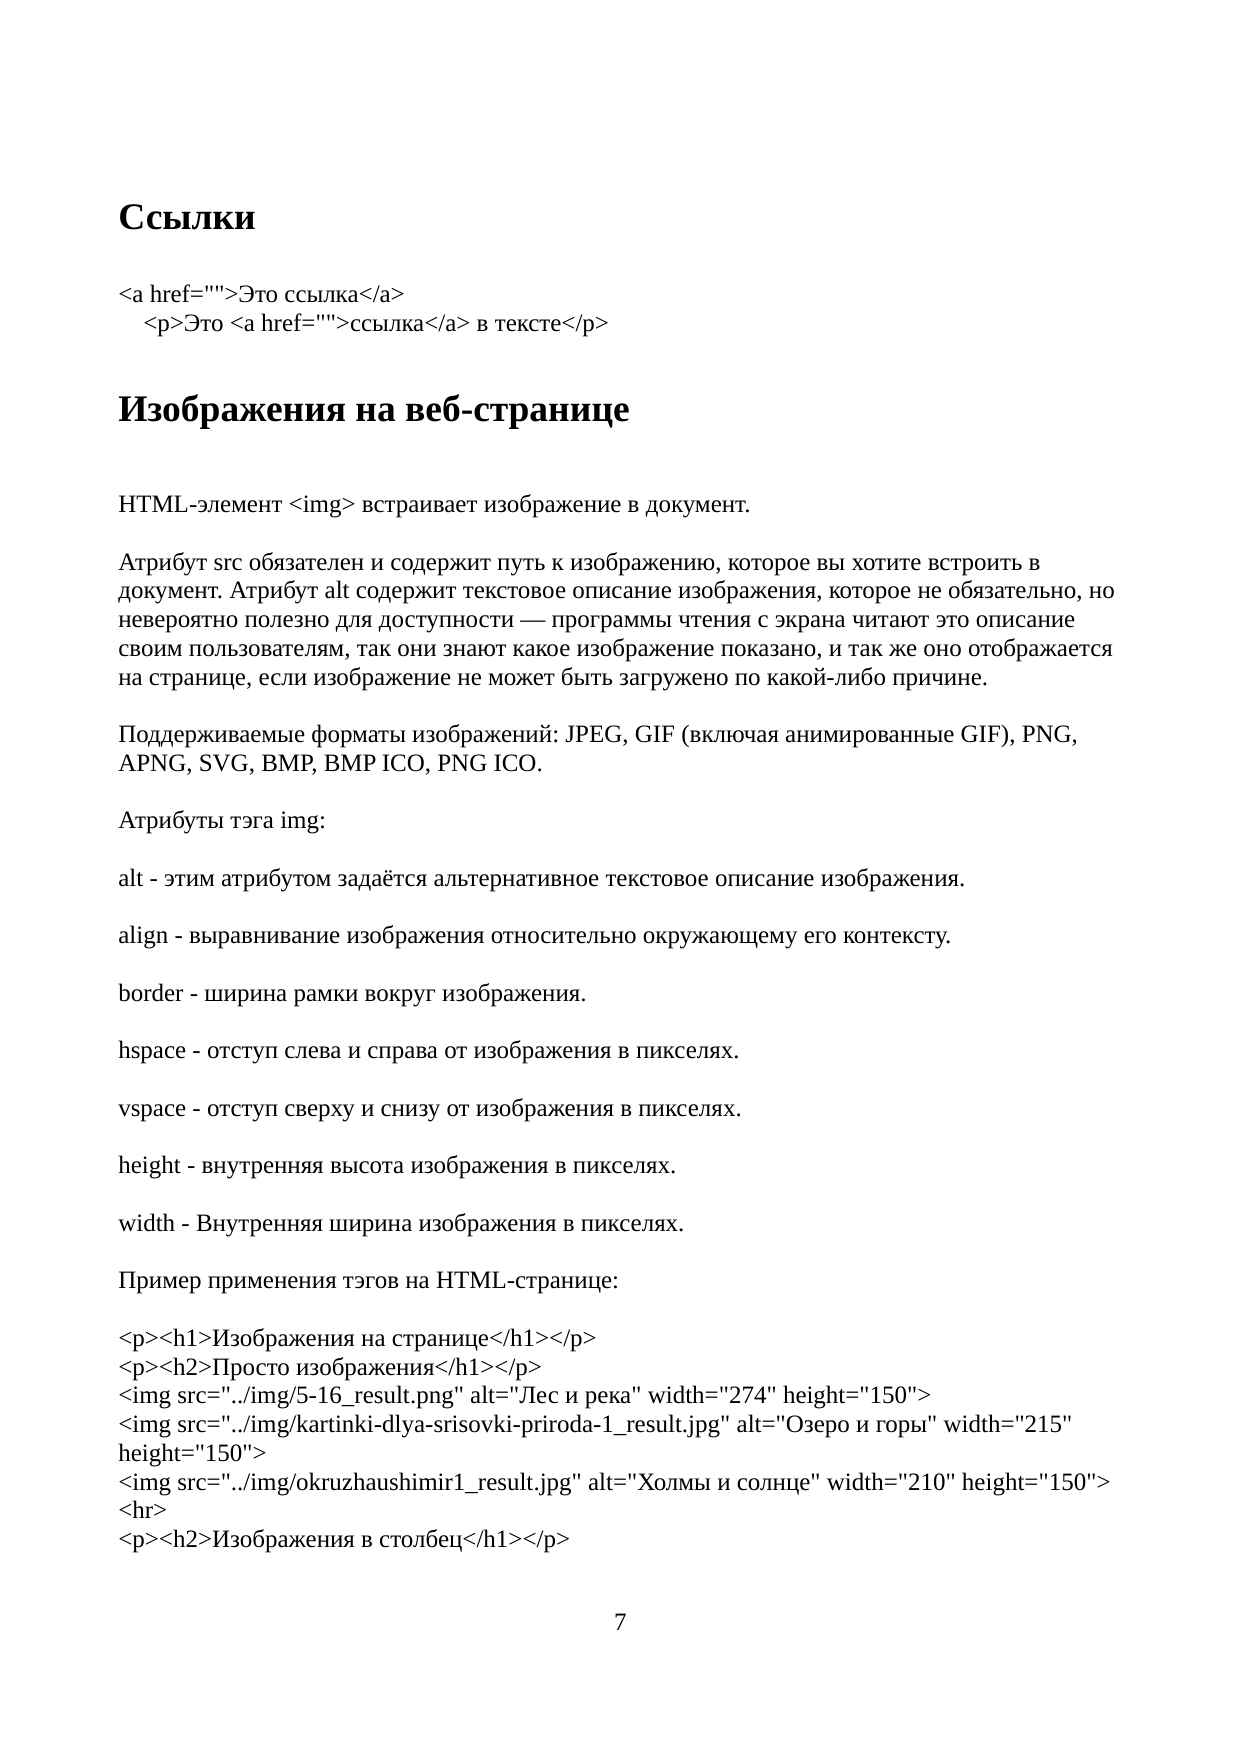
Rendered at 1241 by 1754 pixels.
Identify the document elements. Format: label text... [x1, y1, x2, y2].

text <hr> [118, 1496, 1122, 1524]
text <img src="../img/okruzhaushimir1_result.jpg" alt="Холмы и солнце" width="210" height="150"> [118, 1467, 1122, 1496]
text height - внутренняя высота изображения в пикселях. [118, 1151, 1122, 1179]
text width - Внутренняя ширина изображения в пикселях. [118, 1208, 1122, 1237]
text <p><h2>Изображения в столбец</h1></p> [118, 1524, 1122, 1553]
text align - выравнивание изображения относительно окружающему его контексту. [118, 921, 1122, 949]
text <a href="">Это ссылка</a> [118, 279, 1122, 308]
text vspace - отступ сверху и снизу от изображения в пикселях. [118, 1093, 1122, 1122]
text <p><h2>Просто изображения</h1></p> [118, 1352, 1122, 1381]
text <img src="../img/5-16_result.png" alt="Лес и река" width="274" height="150"> [118, 1381, 1122, 1409]
text border - ширина рамки вокруг изображения. [118, 978, 1122, 1007]
text Атрибут src обязателен и содержит путь к изображению, которое вы хотите встроить в документ. Атрибут alt содержит текстовое описание изображения, которое не обязательно, но невероятно полезно для доступности — программы чтения с экрана читают это описание своим пользователям, так они знают какое изображение показано, и так же оно отображается на странице, если изображение не может быть загружено по какой-либо причине. [118, 547, 1122, 691]
subtitle Ссылки [118, 194, 1122, 238]
text Атрибуты тэга img: [118, 806, 1122, 834]
text Поддерживаемые форматы изображений: JPEG, GIF (включая анимированные GIF), PNG, APNG, SVG, BMP, BMP ICO, PNG ICO. [118, 719, 1122, 777]
text <p><h1>Изображения на странице</h1></p> [118, 1323, 1122, 1352]
text <img src="../img/kartinki-dlya-srisovki-priroda-1_result.jpg" alt="Озеро и горы" width="215" height="150"> [118, 1409, 1122, 1467]
text HTML-элемент <img> встраивает изображение в документ. [118, 489, 1122, 518]
text alt - этим атрибутом задаётся альтернативное текстовое описание изображения. [118, 863, 1122, 892]
subtitle Изображения на веб-странице [118, 386, 1122, 429]
text <p>Это <a href="">ссылка</a> в тексте</p> [118, 308, 1122, 336]
text Пример применения тэгов на HTML-странице: [118, 1266, 1122, 1294]
text hspace - отступ слева и справа от изображения в пикселях. [118, 1036, 1122, 1064]
